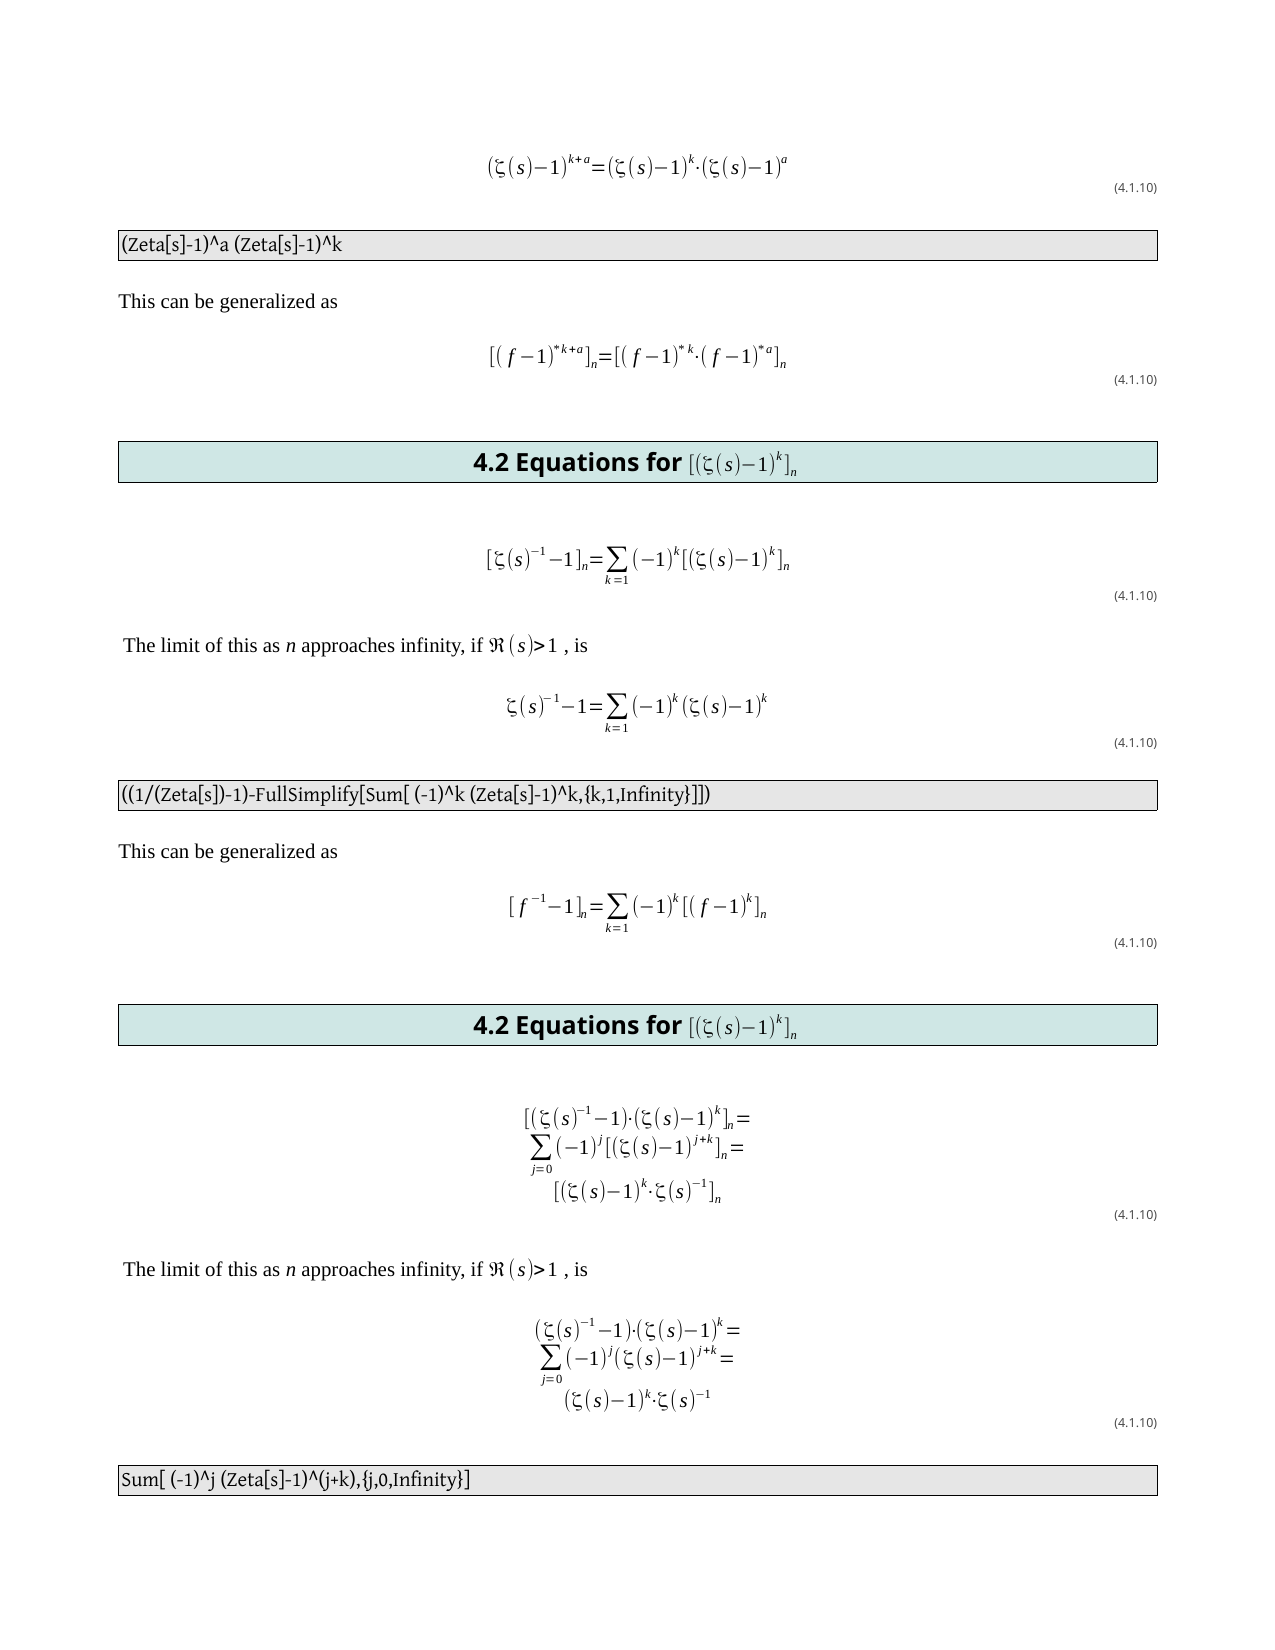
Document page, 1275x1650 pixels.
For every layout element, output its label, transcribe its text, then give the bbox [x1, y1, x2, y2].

text (4.1.10) [118, 587, 1157, 604]
text (4.1.10) [118, 371, 1157, 388]
text (Zeta[s]-1)^a (Zeta[s]-1)^k [119, 231, 1157, 260]
text The limit of this as n approaches infinity, if, is [118, 633, 1157, 657]
text This can be generalized as [118, 289, 1157, 313]
text The limit of this as n approaches infinity, if, is [118, 1257, 1157, 1282]
text (4.1.10) [118, 1414, 1157, 1431]
text Sum[ (-1)^j (Zeta[s]-1)^(j+k),{j,0,Infinity}] [119, 1466, 1157, 1495]
text ((1/(Zeta[s])-1)-FullSimplify[Sum[ (-1)^k (Zeta[s]-1)^k,{k,1,Infinity}]]) [119, 781, 1157, 810]
text (4.1.10) [118, 734, 1157, 751]
text This can be generalized as [118, 839, 1157, 863]
title 4.2 Equations for [119, 1005, 1157, 1045]
title 4.2 Equations for [119, 442, 1157, 482]
text (4.1.10) [118, 179, 1157, 196]
text (4.1.10) [118, 1206, 1157, 1223]
text (4.1.10) [118, 934, 1157, 952]
